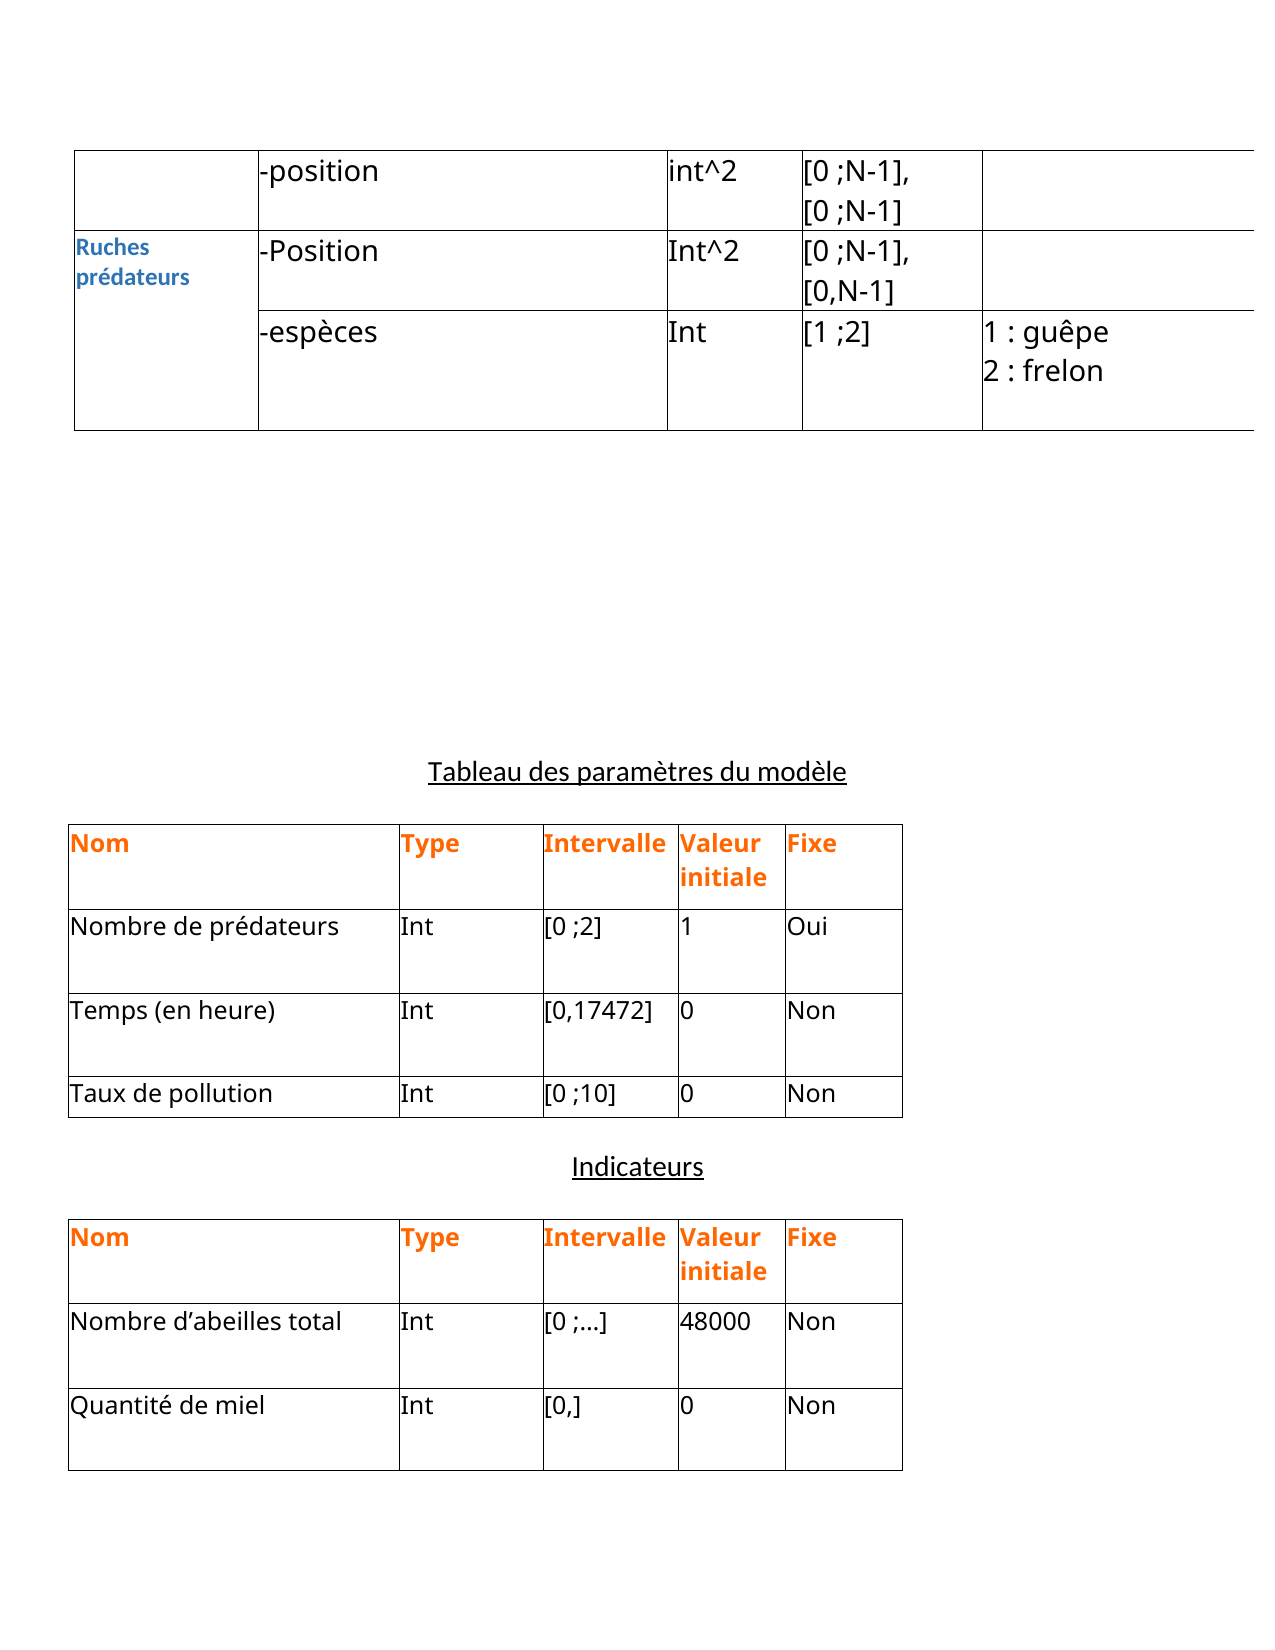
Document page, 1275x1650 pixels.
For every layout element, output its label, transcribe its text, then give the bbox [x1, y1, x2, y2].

table_header Nom [69, 1220, 399, 1303]
table_cell [75, 151, 258, 229]
table_cell [0 ;N-1], [0 ;N-1] [803, 151, 982, 229]
table_cell Nombre d’abeilles total [69, 1304, 399, 1388]
table_cell Int [400, 1304, 543, 1388]
table_cell -Position [259, 231, 667, 310]
table_cell Temps (en heure) [69, 994, 399, 1076]
table_cell [0 ;N-1], [0,N-1] [803, 231, 982, 310]
table_cell -espèces [259, 311, 667, 390]
table_cell 1 : guêpe 2 : frelon [983, 311, 1254, 390]
table_cell Nombre de prédateurs [69, 910, 399, 993]
table_cell Non [786, 994, 902, 1076]
table_cell Oui [786, 910, 902, 993]
table_header Intervalle [544, 1220, 678, 1303]
table_cell 48000 [679, 1304, 785, 1388]
table_header Fixe [786, 825, 902, 908]
table_cell 0 [679, 994, 785, 1076]
table_cell [983, 390, 1254, 430]
table_cell [0 ;2] [544, 910, 678, 993]
table_cell [75, 390, 258, 430]
table_header Fixe [786, 1220, 902, 1303]
table_cell [983, 231, 1254, 310]
text Tableau des paramètres du modèle [150, 753, 1125, 788]
table_header Type [400, 1220, 543, 1303]
table_cell 0 [679, 1389, 785, 1470]
table_cell [0 ;10] [544, 1077, 678, 1117]
table_cell [0,17472] [544, 994, 678, 1076]
table_cell 1 [679, 910, 785, 993]
table_cell Int [668, 311, 802, 390]
table_cell Quantité de miel [69, 1389, 399, 1470]
table_cell Int [400, 994, 543, 1076]
table_cell [259, 390, 667, 430]
table_cell Taux de pollution [69, 1077, 399, 1117]
table_cell [983, 151, 1254, 229]
table_cell Int [400, 910, 543, 993]
table_cell Non [786, 1389, 902, 1470]
text Indicateurs [150, 1148, 1125, 1183]
table_header Intervalle [544, 825, 678, 908]
table_cell Ruches prédateurs [75, 231, 258, 390]
table_cell [803, 390, 982, 430]
table_header Valeur initiale [679, 1220, 785, 1303]
table_cell Int [400, 1077, 543, 1117]
table_cell [0,] [544, 1389, 678, 1470]
table_cell [1 ;2] [803, 311, 982, 390]
table_cell Int [400, 1389, 543, 1470]
table_cell Non [786, 1304, 902, 1388]
table_header Nom [69, 825, 399, 908]
table_cell Non [786, 1077, 902, 1117]
table_header Type [400, 825, 543, 908]
table_cell [0 ;…] [544, 1304, 678, 1388]
table_cell int^2 [668, 151, 802, 229]
table_cell Int^2 [668, 231, 802, 310]
table_cell -position [259, 151, 667, 229]
table_cell 0 [679, 1077, 785, 1117]
table_header Valeur initiale [679, 825, 785, 908]
table_cell [668, 390, 802, 430]
